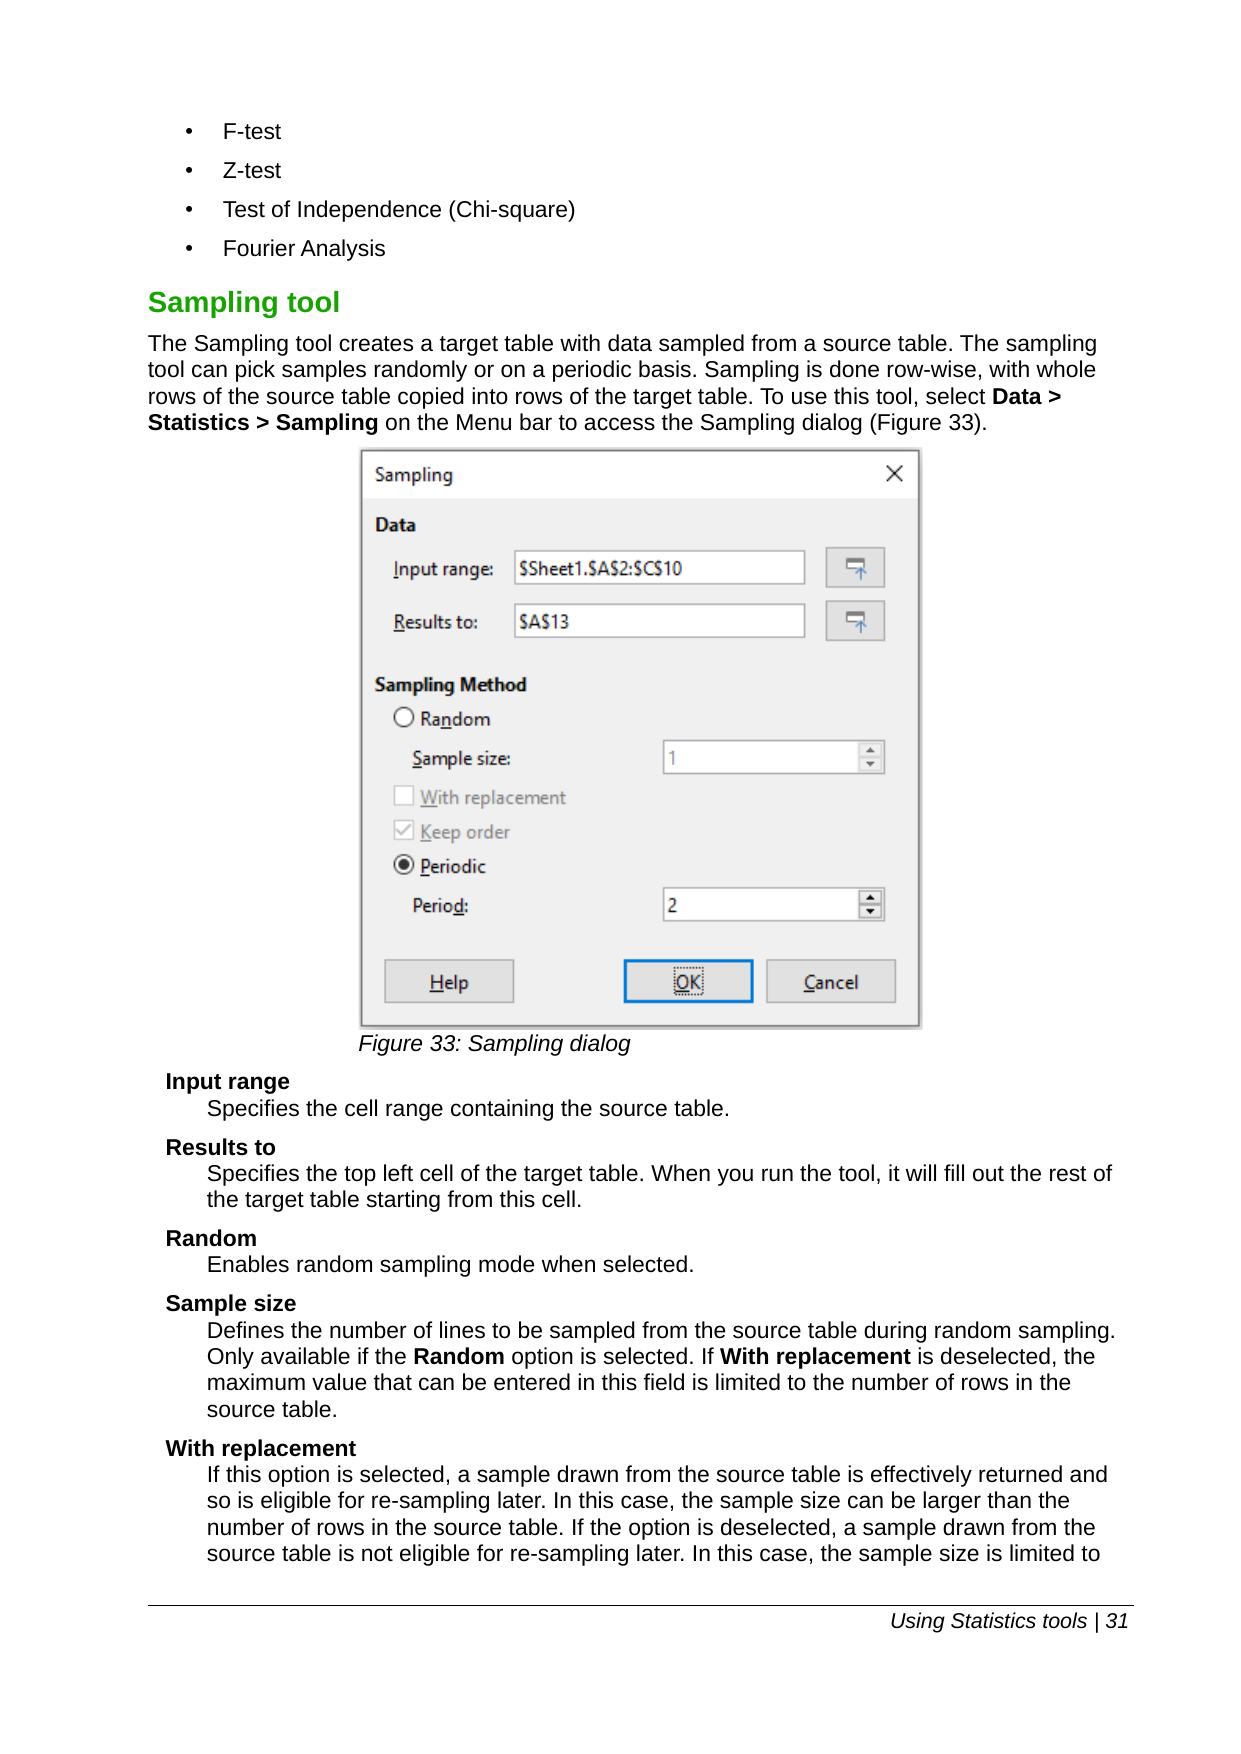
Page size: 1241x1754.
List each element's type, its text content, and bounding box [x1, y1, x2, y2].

text Specifies the top left cell of the target table. When you run the tool, it will fill out the rest of the target table starting from this cell. [207, 1160, 1134, 1212]
text With replacement [165, 1434, 1134, 1461]
text Figure 33: Sampling dialog [358, 1030, 923, 1056]
text The Sampling tool creates a target table with data sampled from a source table. The sampling tool can pick samples randomly or on a periodic basis. Sampling is done row-wise, with whole rows of the source table copied into rows of the target table. To use this tool, select Data > Statistics > Sampling on the Menu bar to access the Sampling dialog (Figure 33). [148, 330, 1134, 435]
text Random [165, 1225, 1134, 1251]
list Fourier Analysis [185, 235, 1134, 261]
subtitle Sampling tool [148, 285, 1134, 318]
list Z-test [185, 157, 1134, 183]
list F-test [185, 118, 1134, 144]
text Sample size [165, 1290, 1134, 1317]
text Specifies the cell range containing the source table. [207, 1094, 1134, 1121]
text Defines the number of lines to be sampled from the source table during random sampling. Only available if the Random option is selected. If With replacement is deselected, the maximum value that can be entered in this field is limited to the number of rows in the source table. [207, 1317, 1134, 1422]
text Input range [165, 1068, 1134, 1094]
text If this option is selected, a sample drawn from the source table is effectively returned and so is eligible for re-sampling later. In this case, the sample size can be larger than the number of rows in the source table. If the option is deselected, a sample drawn from the source table is not eligible for re-sampling later. In this case, the sample size is limited to [207, 1461, 1134, 1566]
picture [358, 447, 923, 1030]
text Enables random sampling mode when selected. [207, 1251, 1134, 1278]
list Test of Independence (Chi-square) [185, 196, 1134, 222]
text Results to [165, 1133, 1134, 1160]
